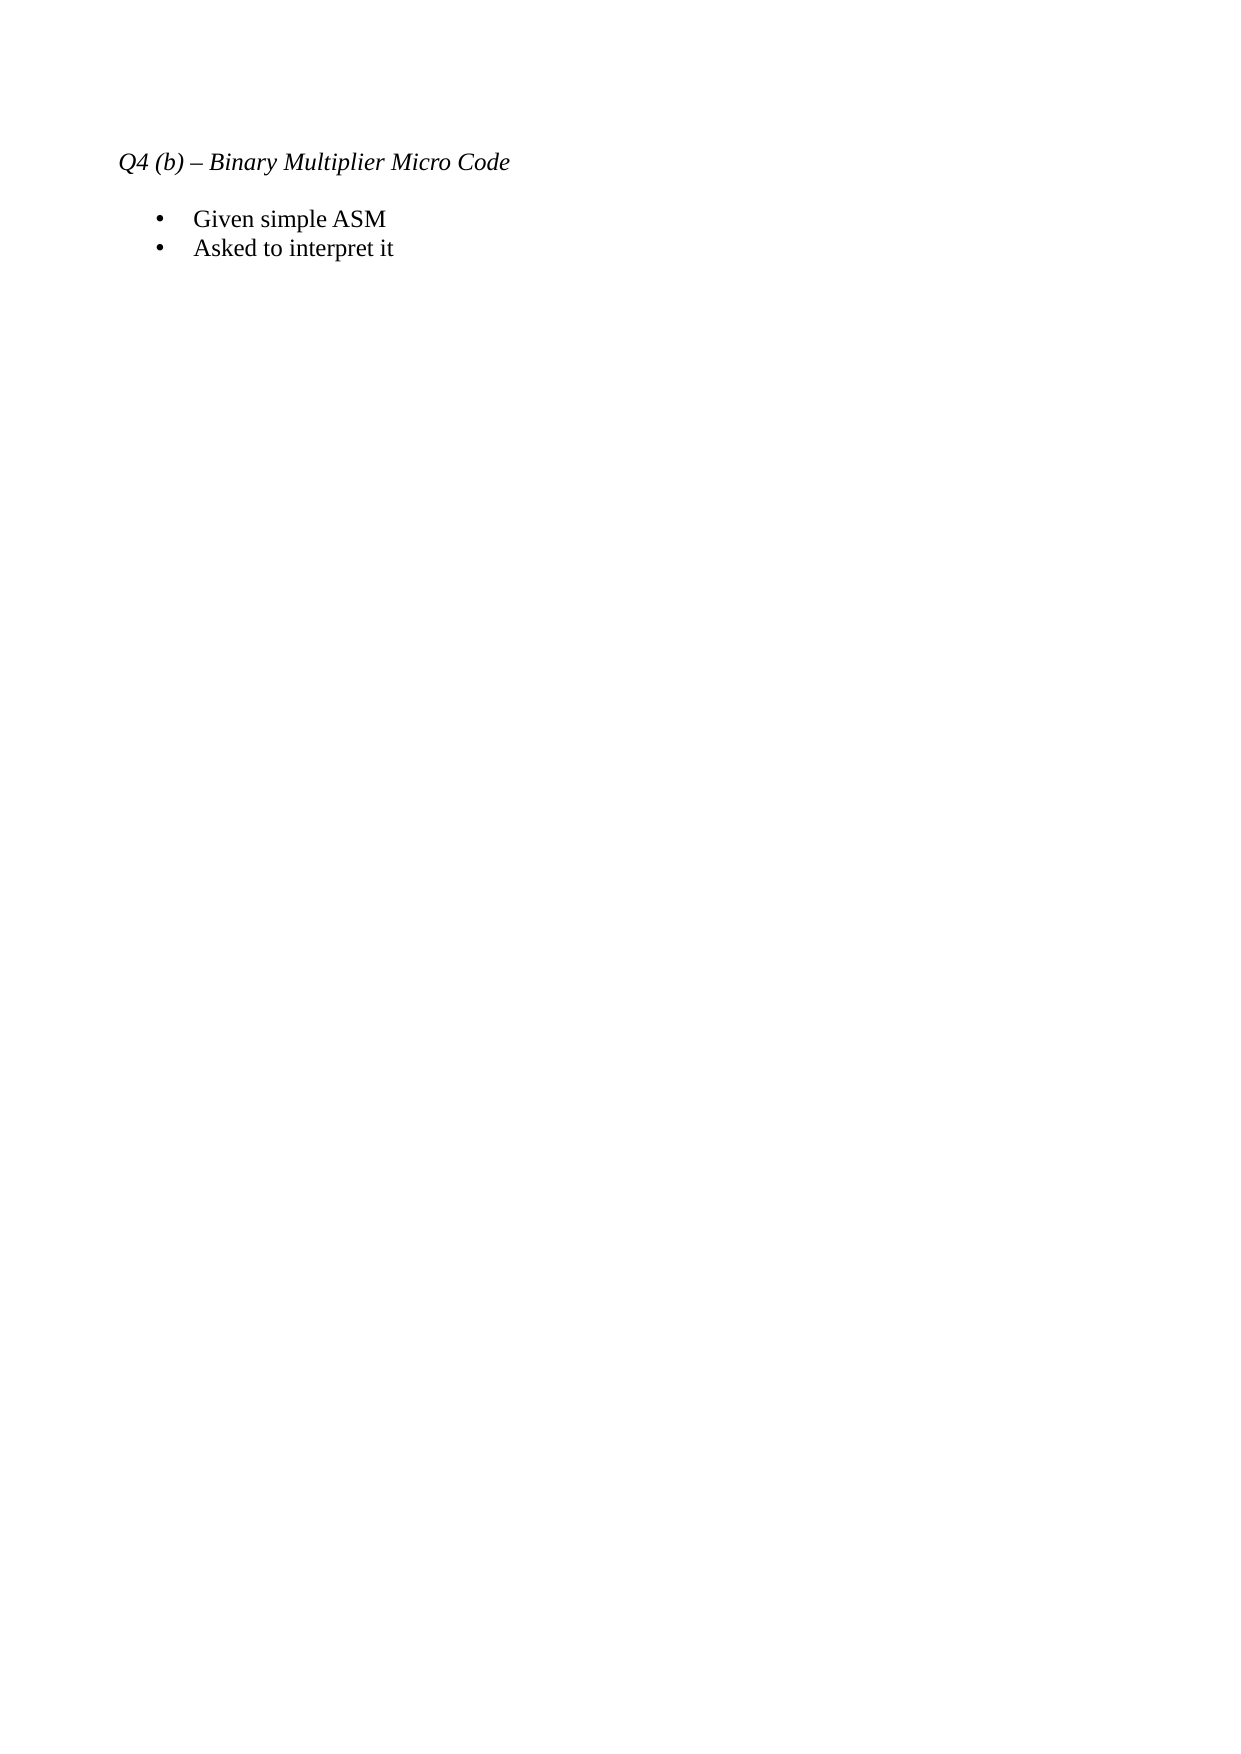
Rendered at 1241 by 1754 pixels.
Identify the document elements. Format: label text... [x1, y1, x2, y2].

list Given simple ASM [156, 204, 1122, 233]
list Asked to interpret it [156, 233, 1122, 262]
text Q4 (b) – Binary Multiplier Micro Code [118, 147, 1122, 176]
